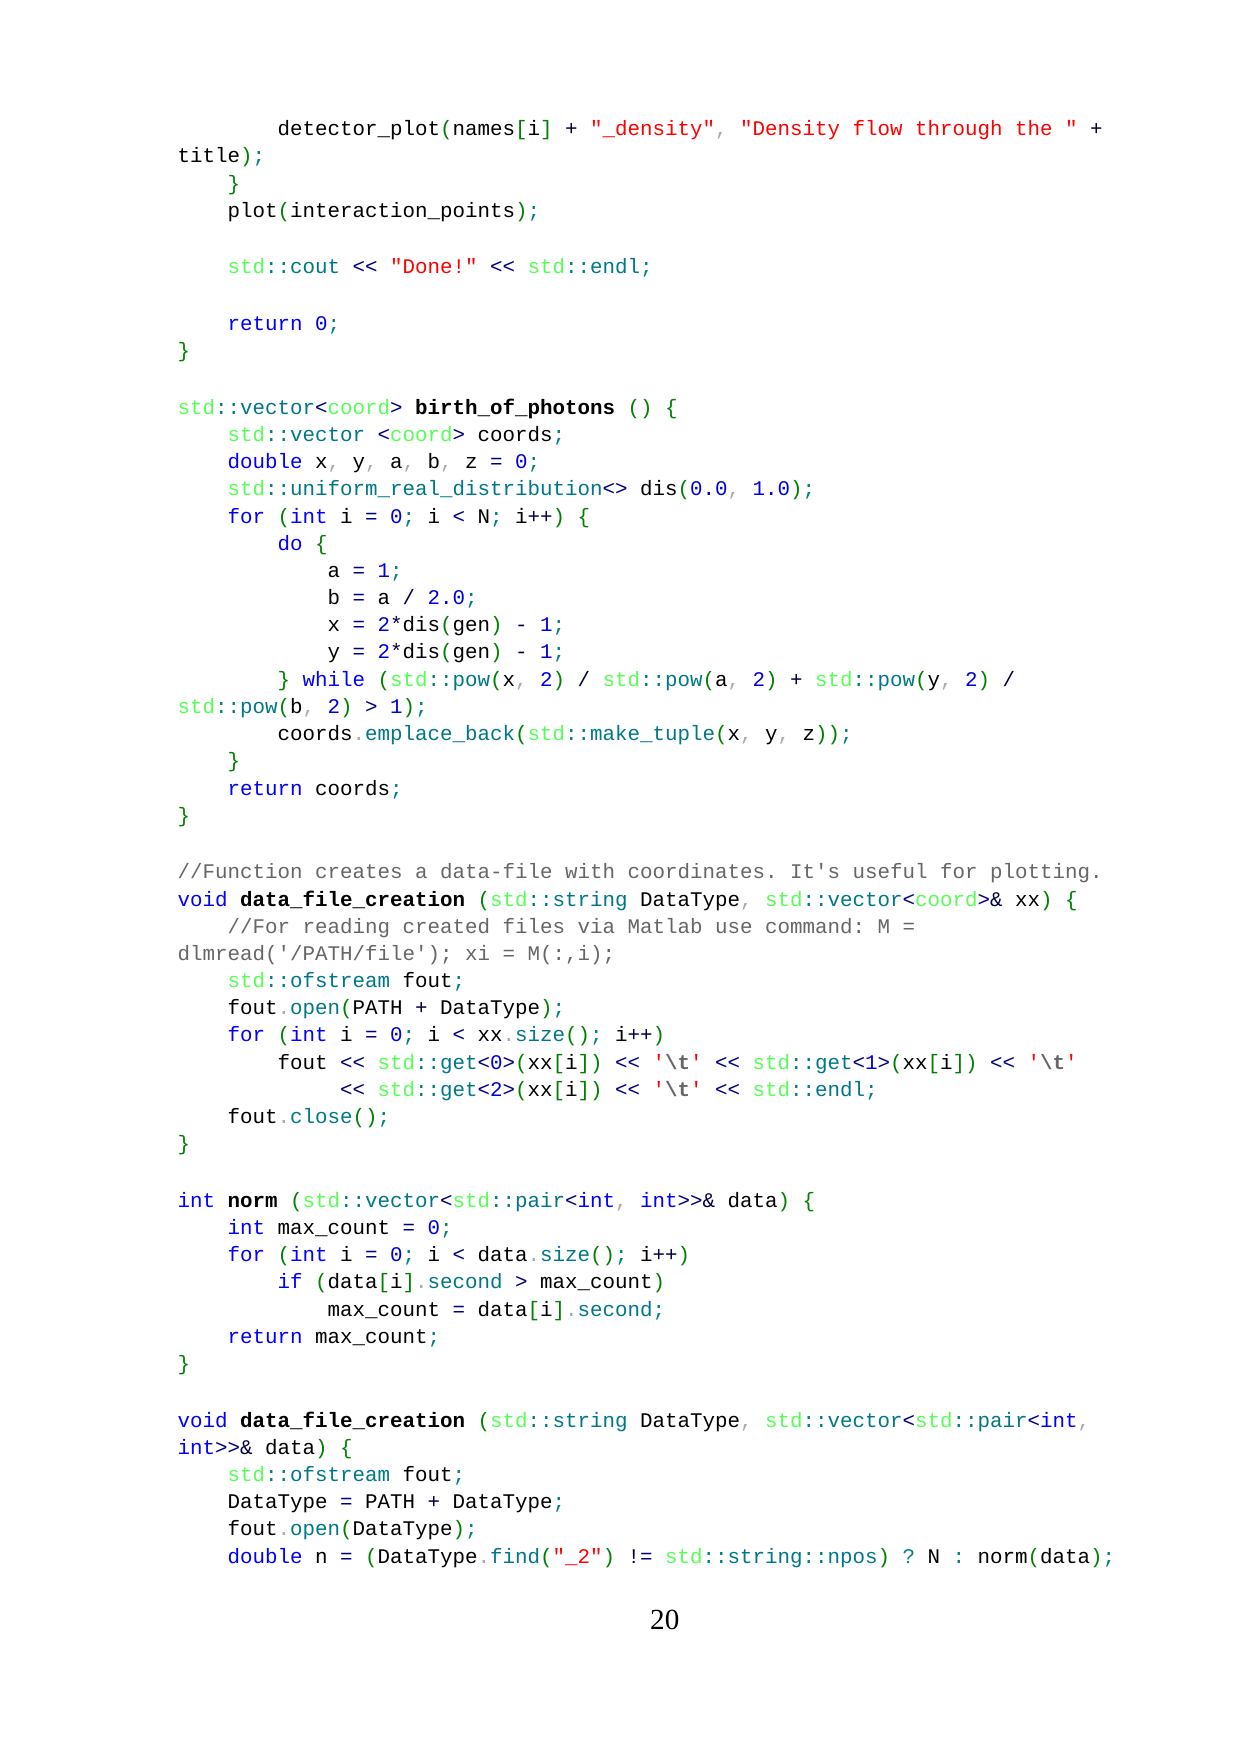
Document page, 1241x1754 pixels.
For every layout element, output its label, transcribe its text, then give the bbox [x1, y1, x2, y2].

text y = 2*dis(gen) - 1; [177, 642, 1152, 665]
text } [177, 1353, 1152, 1377]
text return coords; [177, 777, 1152, 801]
text plot(interaction_points); [177, 200, 1152, 223]
text //For reading created files via Matlab use command: M = dlmread('/PATH/file'); xi = M(:,i); [177, 916, 1152, 967]
text for (int i = 0; i < data.size(); i++) [177, 1244, 1152, 1268]
text } [177, 172, 1152, 196]
text void data_file_creation (std::string DataType, std::vector<std::pair<int, int>>& data) { [177, 1410, 1152, 1461]
text x = 2*dis(gen) - 1; [177, 614, 1152, 638]
text std::uniform_real_distribution<> dis(0.0, 1.0); [177, 478, 1152, 502]
text fout << std::get<0>(xx[i]) << '\t' << std::get<1>(xx[i]) << '\t' [177, 1052, 1152, 1075]
text } [177, 1133, 1152, 1157]
text coords.emplace_back(std::make_tuple(x, y, z)); [177, 723, 1152, 747]
text int max_count = 0; [177, 1217, 1152, 1241]
text std::cout << "Done!" << std::endl; [177, 256, 1152, 280]
text do { [177, 533, 1152, 556]
text } [177, 340, 1152, 364]
text << std::get<2>(xx[i]) << '\t' << std::endl; [177, 1079, 1152, 1102]
text a = 1; [177, 560, 1152, 584]
text if (data[i].second > max_count) [177, 1271, 1152, 1295]
text int norm (std::vector<std::pair<int, int>>& data) { [177, 1190, 1152, 1213]
text std::ofstream fout; [177, 1464, 1152, 1488]
text std::vector<coord> birth_of_photons () { [177, 397, 1152, 421]
text //Function creates a data-file with coordinates. It's useful for plotting. [177, 861, 1152, 885]
text std::ofstream fout; [177, 970, 1152, 994]
text fout.close(); [177, 1106, 1152, 1130]
text DataType = PATH + DataType; [177, 1491, 1152, 1515]
text } [177, 805, 1152, 828]
text max_count = data[i].second; [177, 1299, 1152, 1322]
text void data_file_creation (std::string DataType, std::vector<coord>& xx) { [177, 888, 1152, 912]
text } [177, 750, 1152, 774]
text for (int i = 0; i < N; i++) { [177, 506, 1152, 529]
text double n = (DataType.find("_2") != std::string::npos) ? N : norm(data); [177, 1546, 1152, 1569]
text detector_plot(names[i] + "_density", "Density flow through the " + title); [177, 118, 1152, 169]
text fout.open(DataType); [177, 1518, 1152, 1542]
text double x, y, a, b, z = 0; [177, 451, 1152, 475]
text return max_count; [177, 1326, 1152, 1349]
text return 0; [177, 313, 1152, 337]
text b = a / 2.0; [177, 587, 1152, 611]
text fout.open(PATH + DataType); [177, 997, 1152, 1021]
text std::vector <coord> coords; [177, 424, 1152, 448]
text } while (std::pow(x, 2) / std::pow(a, 2) + std::pow(y, 2) / std::pow(b, 2) > 1); [177, 669, 1152, 719]
text for (int i = 0; i < xx.size(); i++) [177, 1024, 1152, 1048]
